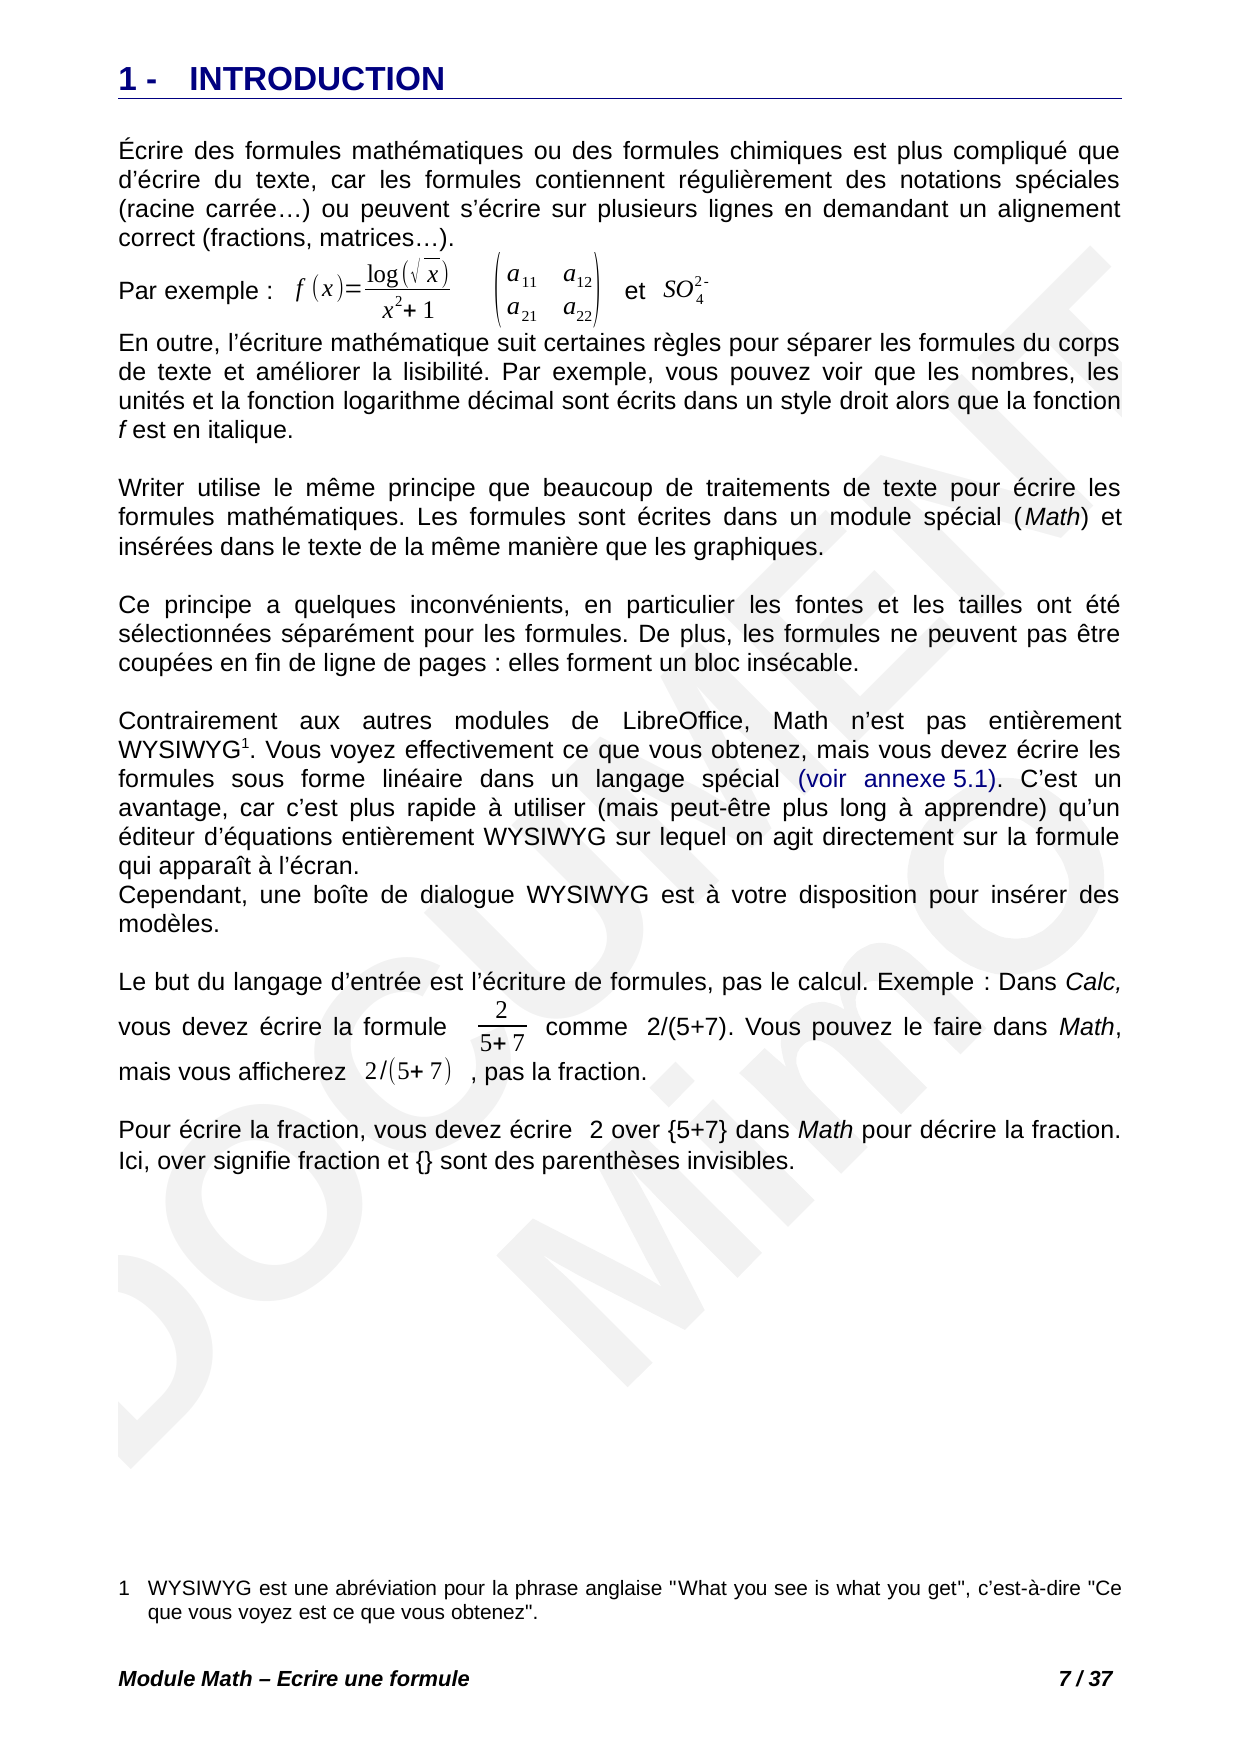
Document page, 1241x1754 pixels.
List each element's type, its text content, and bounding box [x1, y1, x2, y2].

text Ce principe a quelques inconvénients, en particulier les fontes et les tailles ont été sélectionnées séparément pour les formules. De plus, les formules ne peuvent pas être coupées en fin de ligne de pages : elles forment un bloc insécable. [118, 589, 1122, 677]
text Le but du langage d’entrée est l’écriture de formules, pas le calcul. Exemple : Dans Calc, vous devez écrire la formule comme 2/(5+7). Vous pouvez le faire dans Math, mais vous afficherez, pas la fraction. [118, 967, 1122, 1086]
subtitle Introduction [118, 59, 1122, 98]
text WYSIWYG est une abréviation pour la phrase anglaise "What you see is what you get", c’est-à-dire "Ce que vous voyez est ce que vous obtenez". [118, 1576, 1122, 1624]
text En outre, l’écriture mathématique suit certaines règles pour séparer les formules du corps de texte et améliorer la lisibilité. Par exemple, vous pouvez voir que les nombres, les unités et la fonction logarithme décimal sont écrits dans un style droit alors que la fonction f est en italique. [118, 328, 1122, 444]
text Par exemple : et [118, 252, 1122, 328]
text Écrire des formules mathématiques ou des formules chimiques est plus compliqué que d’écrire du texte, car les formules contiennent régulièrement des notations spéciales (racine carrée…) ou peuvent s’écrire sur plusieurs lignes en demandant un alignement correct (fractions, matrices…). [118, 136, 1122, 252]
text Contrairement aux autres modules de LibreOffice, Math n’est pas entièrement WYSIWYG. Vous voyez effectivement ce que vous obtenez, mais vous devez écrire les formules sous forme linéaire dans un langage spécial (voir annexe 5.1). C’est un avantage, car c’est plus rapide à utiliser (mais peut-être plus long à apprendre) qu’un éditeur d’équations entièrement WYSIWYG sur lequel on agit directement sur la formule qui apparaît à l’écran. [118, 706, 1122, 880]
text Pour écrire la fraction, vous devez écrire 2 over {5+7} dans Math pour décrire la fraction. Ici, over signifie fraction et {} sont des parenthèses invisibles. [118, 1115, 1122, 1175]
text Cependant, une boîte de dialogue WYSIWYG est à votre disposition pour insérer des modèles. [118, 880, 1122, 938]
text Writer utilise le même principe que beaucoup de traitements de texte pour écrire les formules mathématiques. Les formules sont écrites dans un module spécial (Math) et insérées dans le texte de la même manière que les graphiques. [118, 473, 1122, 560]
